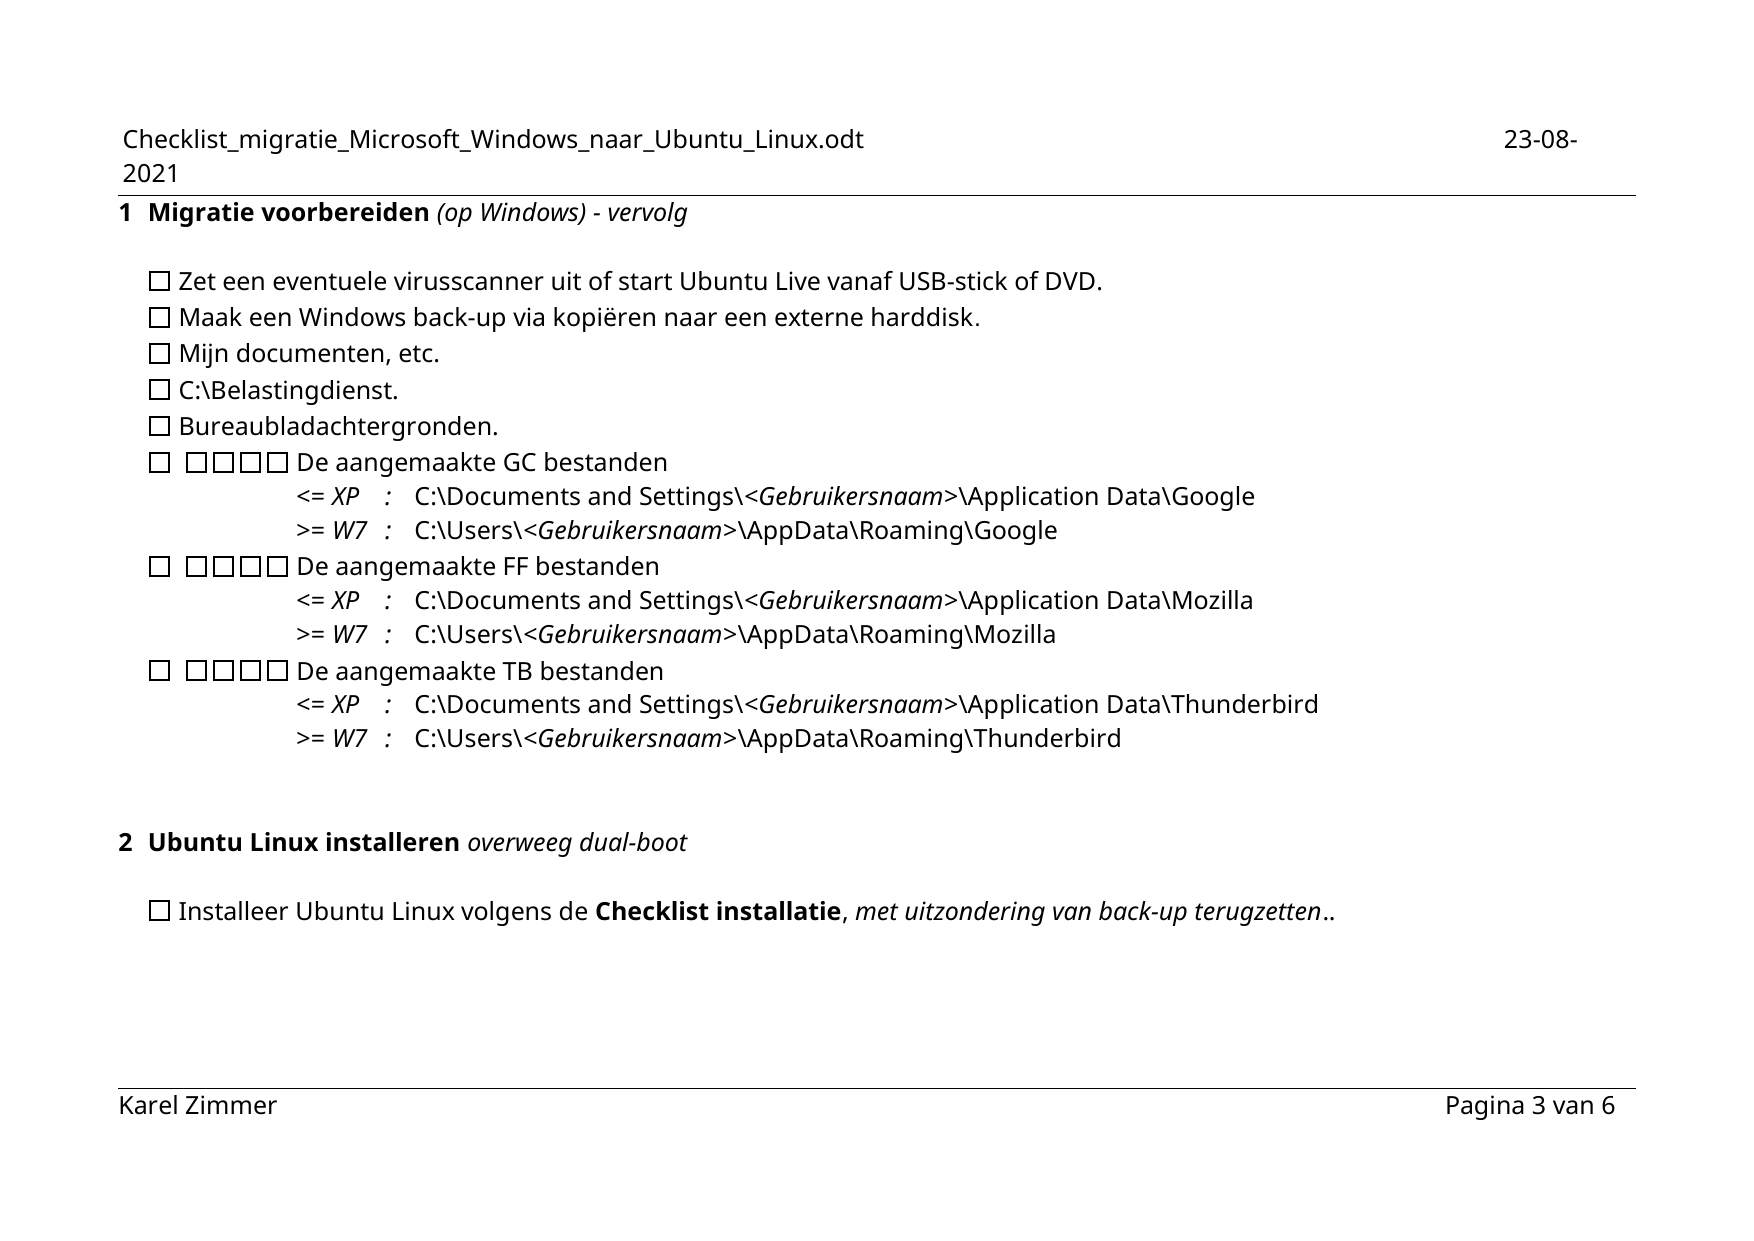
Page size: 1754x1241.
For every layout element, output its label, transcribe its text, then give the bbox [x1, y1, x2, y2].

table_cell Maak een Windows back-up via kopiëren naar een externe harddisk. [177, 299, 1617, 335]
table_cell [141, 335, 177, 372]
table_cell [141, 653, 177, 757]
table_cell Bureaubladachtergronden. [177, 408, 1617, 444]
list Ubuntu Linux installeren overweeg dual-boot [118, 824, 1636, 858]
list Migratie voorbereiden (op Windows) - vervolg [118, 196, 1636, 229]
table_header Zet een eventuele virusscanner uit of start Ubuntu Live vanaf USB-stick of DVD. [177, 263, 1617, 299]
table_header Installeer Ubuntu Linux volgens de Checklist installatie, met uitzondering van back-up terugzetten.. [177, 893, 1617, 929]
table_cell [141, 408, 177, 444]
table_header [141, 263, 177, 299]
table_cell [141, 548, 177, 652]
table_cell De aangemaakte TB bestanden <= XP : C:\Documents and Settings\<Gebruikersnaam>\Application Data\Thunderbird >= W7 : C:\Users\<Gebruikersnaam>\AppData\Roaming\Thunderbird [177, 653, 1617, 757]
table_cell C:\Belastingdienst. [177, 372, 1617, 408]
table_cell De aangemaakte FF bestanden <= XP : C:\Documents and Settings\<Gebruikersnaam>\Application Data\Mozilla >= W7 : C:\Users\<Gebruikersnaam>\AppData\Roaming\Mozilla [177, 548, 1617, 652]
table_cell Mijn documenten, etc. [177, 335, 1617, 372]
table_cell [141, 444, 177, 548]
table_cell [141, 372, 177, 408]
table_cell De aangemaakte GC bestanden <= XP : C:\Documents and Settings\<Gebruikersnaam>\Application Data\Google >= W7 : C:\Users\<Gebruikersnaam>\AppData\Roaming\Google [177, 444, 1617, 548]
table_cell [141, 299, 177, 335]
table_header [141, 893, 177, 929]
